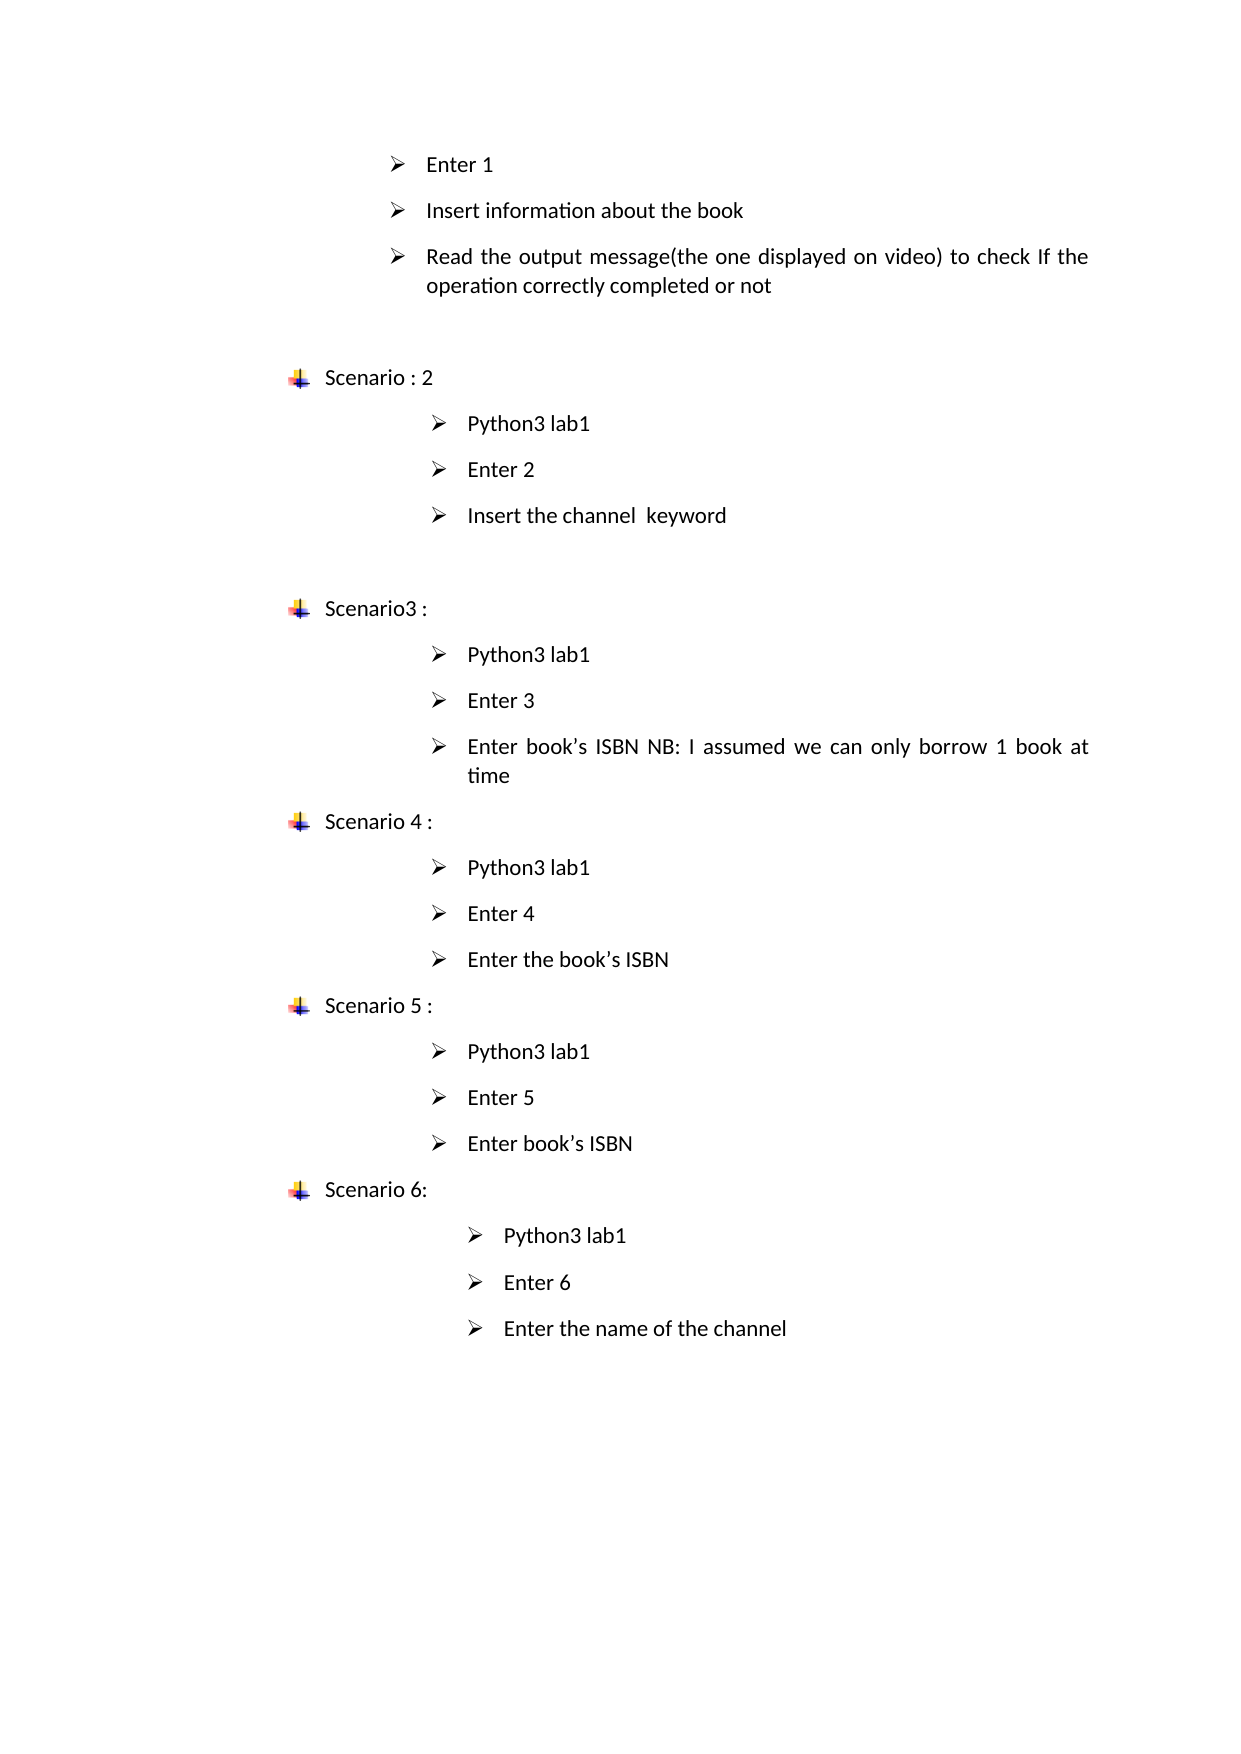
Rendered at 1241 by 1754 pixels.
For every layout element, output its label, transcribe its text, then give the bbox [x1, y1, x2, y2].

list Enter 4 [430, 899, 1090, 927]
list Scenario 6: [287, 1176, 1090, 1204]
list Insert the channel keyword [430, 502, 1090, 530]
list Read the output message(the one displayed on video) to check If the operation correctly completed or not [389, 242, 1090, 299]
list Enter the name of the channel [466, 1314, 1090, 1342]
list Python3 lab1 [466, 1222, 1090, 1250]
list Python3 lab1 [430, 853, 1090, 881]
list Scenario : 2 [287, 363, 1090, 392]
list Enter 6 [466, 1268, 1090, 1296]
list Enter the book’s ISBN [430, 945, 1090, 973]
list Enter book’s ISBN [430, 1129, 1090, 1158]
list Insert information about the book [389, 196, 1090, 224]
list Scenario3 : [287, 594, 1090, 622]
list Enter 2 [430, 456, 1090, 484]
list Scenario 5 : [287, 991, 1090, 1019]
list Enter 5 [430, 1083, 1090, 1112]
list Python3 lab1 [430, 640, 1090, 668]
list Enter 1 [389, 150, 1090, 178]
list Python3 lab1 [430, 1037, 1090, 1066]
list Enter 3 [430, 686, 1090, 714]
list Enter book’s ISBN NB: I assumed we can only borrow 1 book at time [430, 732, 1090, 789]
list Scenario 4 : [287, 807, 1090, 835]
list Python3 lab1 [430, 409, 1090, 438]
